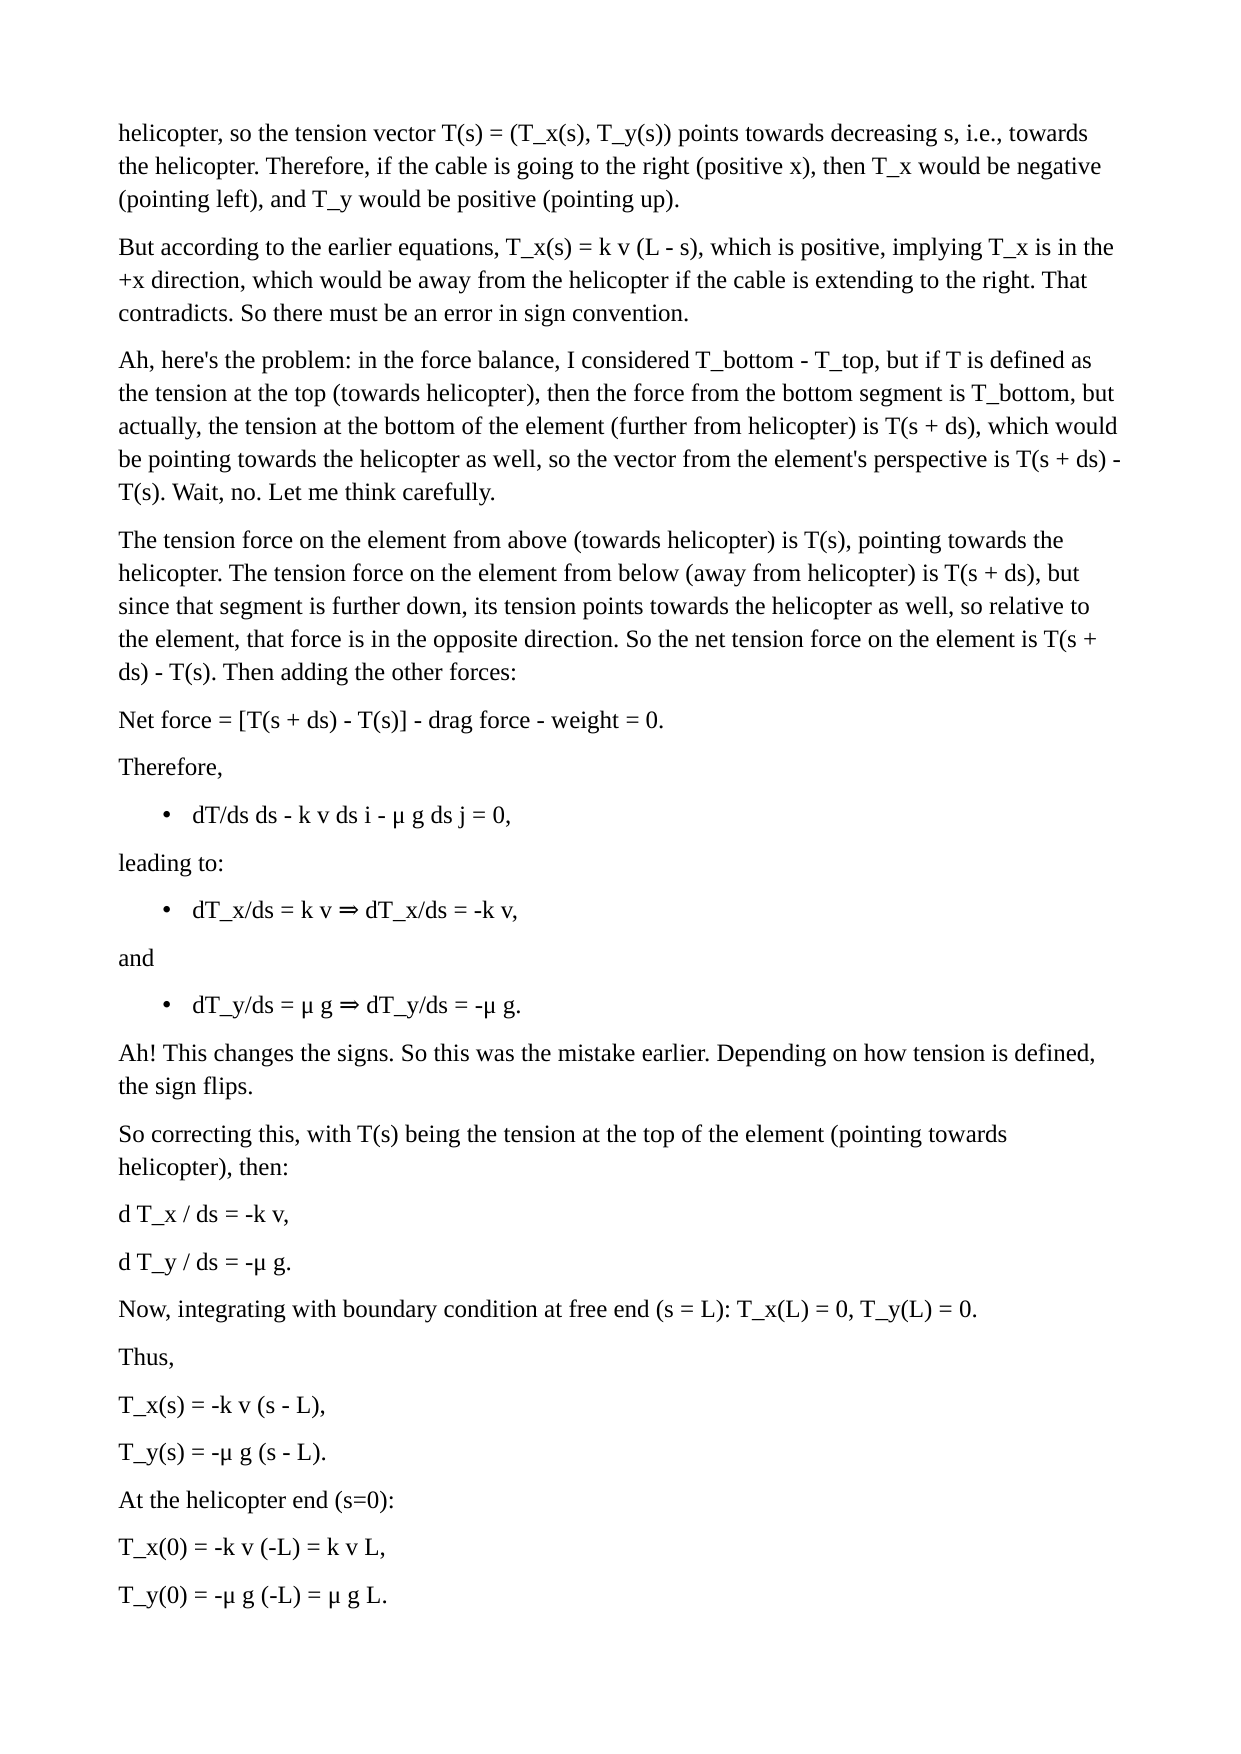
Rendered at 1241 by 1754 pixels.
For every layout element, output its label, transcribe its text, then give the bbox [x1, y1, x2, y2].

text T_x(0) = -k v (-L) = k v L, [118, 1532, 1122, 1561]
text Net force = [T(s + ds) - T(s)] - drag force - weight = 0. [118, 705, 1122, 733]
list dT_x/ds = k v ⇒ dT_x/ds = -k v, [162, 895, 1122, 924]
text T_y(s) = -μ g (s - L). [118, 1437, 1122, 1466]
text T_x(s) = -k v (s - L), [118, 1390, 1122, 1418]
text At the helicopter end (s=0): [118, 1485, 1122, 1514]
text Ah, here's the problem: in the force balance, I considered T_bottom - T_top, but if T is defined as the tension at the top (towards helicopter), then the force from the bottom segment is T_bottom, but actually, the tension at the bottom of the element (further from helicopter) is T(s + ds), which would be pointing towards the helicopter as well, so the vector from the element's perspective is T(s + ds) - T(s). Wait, no. Let me think carefully. [118, 345, 1122, 506]
text T_y(0) = -μ g (-L) = μ g L. [118, 1580, 1122, 1609]
text d T_y / ds = -μ g. [118, 1247, 1122, 1276]
text Now, integrating with boundary condition at free end (s = L): T_x(L) = 0, T_y(L) = 0. [118, 1294, 1122, 1323]
text Thus, [118, 1342, 1122, 1371]
text The tension force on the element from above (towards helicopter) is T(s), pointing towards the helicopter. The tension force on the element from below (away from helicopter) is T(s + ds), but since that segment is further down, its tension points towards the helicopter as well, so relative to the element, that force is in the opposite direction. So the net tension force on the element is T(s + ds) - T(s). Then adding the other forces: [118, 525, 1122, 686]
text and [118, 943, 1122, 972]
text d T_x / ds = -k v, [118, 1199, 1122, 1228]
text Therefore, [118, 752, 1122, 781]
list dT/ds ds - k v ds i - μ g ds j = 0, [162, 800, 1122, 829]
list dT_y/ds = μ g ⇒ dT_y/ds = -μ g. [162, 990, 1122, 1019]
text But according to the earlier equations, T_x(s) = k v (L - s), which is positive, implying T_x is in the +x direction, which would be away from the helicopter if the cable is extending to the right. That contradicts. So there must be an error in sign convention. [118, 232, 1122, 327]
text leading to: [118, 848, 1122, 876]
text Ah! This changes the signs. So this was the mistake earlier. Depending on how tension is defined, the sign flips. [118, 1038, 1122, 1100]
text So correcting this, with T(s) being the tension at the top of the element (pointing towards helicopter), then: [118, 1119, 1122, 1180]
text helicopter, so the tension vector T(s) = (T_x(s), T_y(s)) points towards decreasing s, i.e., towards the helicopter. Therefore, if the cable is going to the right (positive x), then T_x would be negative (pointing left), and T_y would be positive (pointing up). [118, 118, 1122, 213]
